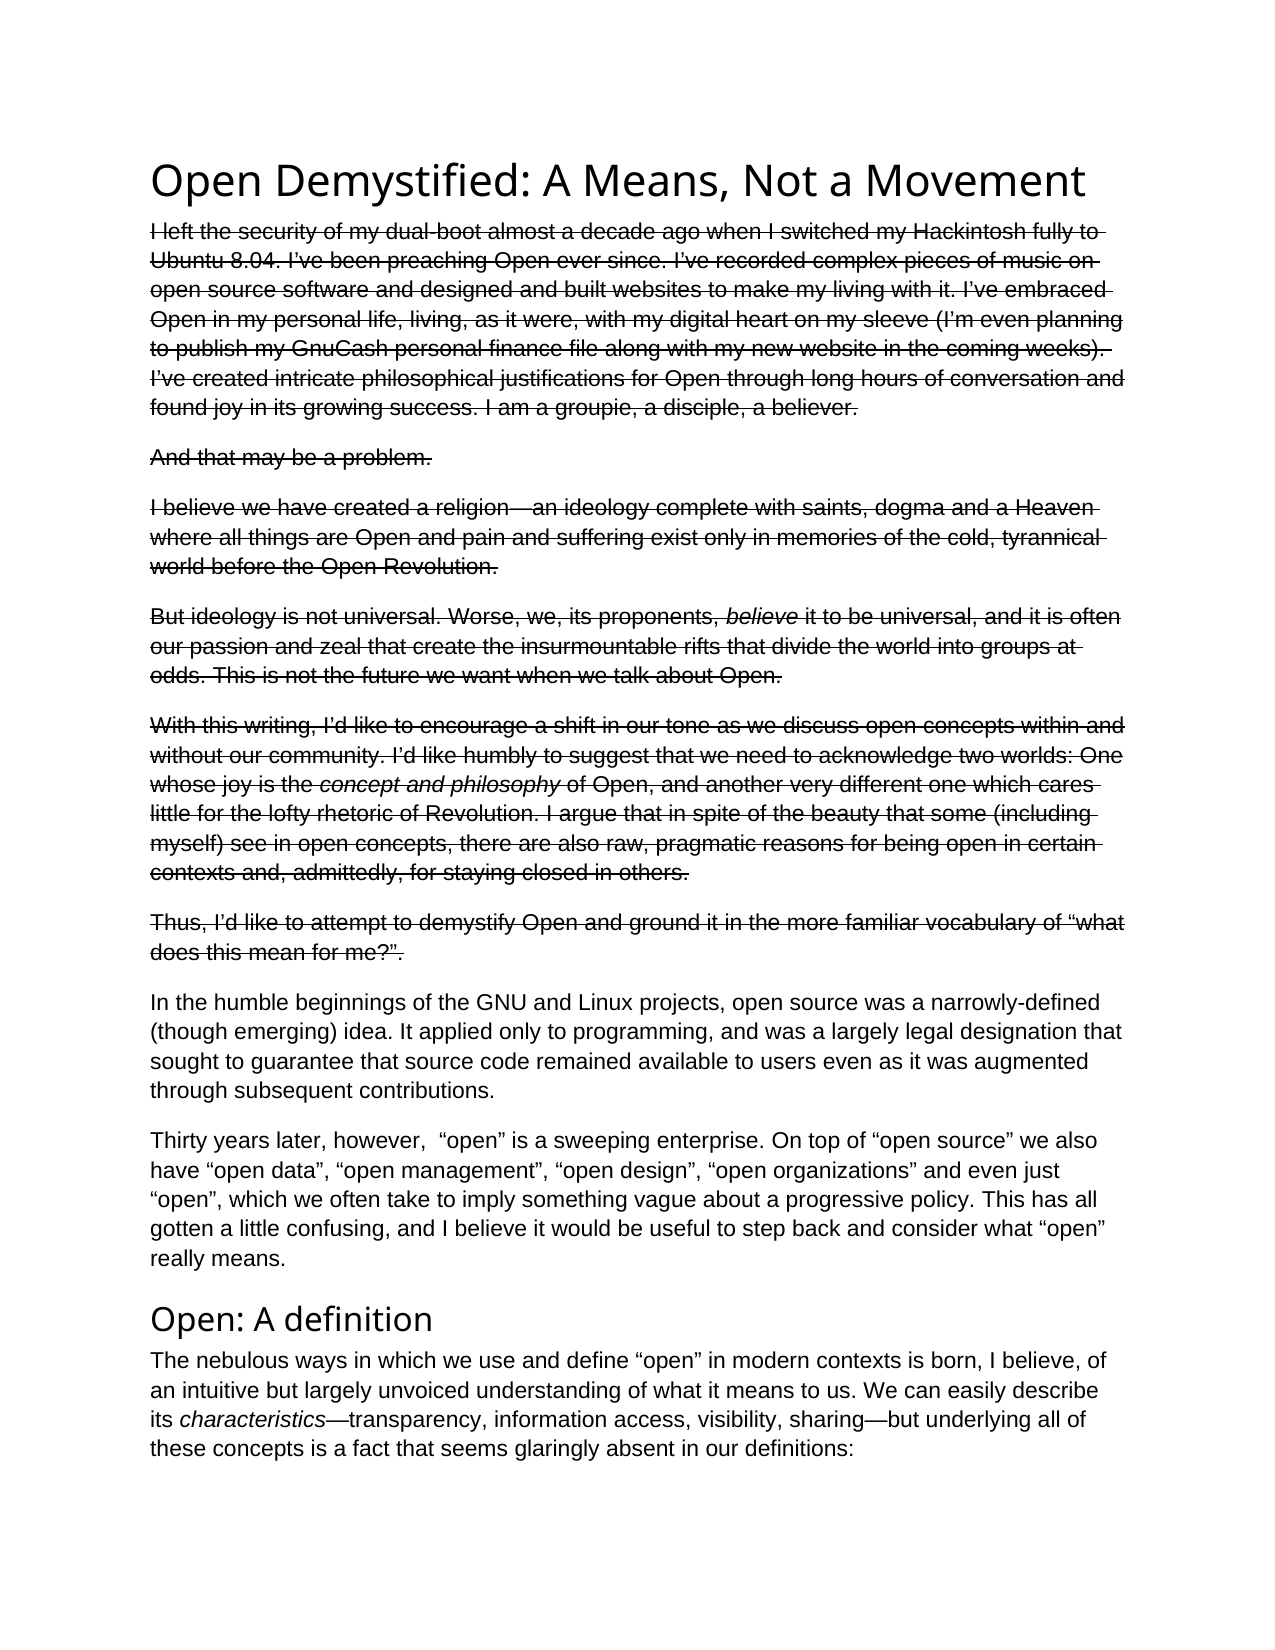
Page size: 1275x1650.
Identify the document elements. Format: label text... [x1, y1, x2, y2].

text And that may be a problem. [150, 445, 1125, 471]
text Thirty years later, however, “open” is a sweeping enterprise. On top of “open source” we also have “open data”, “open management”, “open design”, “open organizations” and even just “open”, which we often take to imply something vague about a progressive policy. This has all gotten a little confusing, and I believe it would be useful to step back and consider what “open” really means. [150, 1128, 1125, 1271]
text Thus, I’d like to attempt to demystify Open and ground it in the more familiar vocabulary of “what does this mean for me?”. [150, 925, 1125, 965]
text I left the security of my dual-boot almost a decade ago when I switched my Hackintosh fully to Ubuntu 8.04. I’ve been preaching Open ever since. I’ve recorded complex pieces of music on open source software and designed and built websites to make my living with it. I’ve embraced Open in my personal life, living, as it were, with my digital heart on my sleeve (I’m even planning to publish my GnuCash personal finance file along with my new website in the coming weeks). I’ve created intricate philosophical justifications for Open through long hours of conversation and found joy in its growing success. I am a groupie, a disciple, a believer. [150, 218, 1125, 379]
text In the humble beginnings of the GNU and Linux projects, open source was a narrowly-defined (though emerging) idea. It applied only to programming, and was a largely legal designation that sought to guarantee that source code remained available to users even as it was augmented through subsequent contributions. [150, 990, 1125, 1103]
text The nebulous ways in which we use and define “open” in modern contexts is born, I believe, of an intuitive but largely unvoiced understanding of what it means to us. We can easily describe its characteristics—transparency, information access, visibility, sharing—but underlying all of these concepts is a fact that seems glaringly absent in our definitions: [150, 1348, 1125, 1462]
title Open Demystified: A Means, Not a Movement [150, 150, 1125, 209]
text I believe we have created a religion—an ideology complete with saints, dogma and a Heaven where all things are Open and pain and suffering exist only in memories of the cold, tyrannical world before the Open Revolution. [150, 495, 1125, 579]
text I left the security of my dual-boot almost a decade ago when I switched my Hackintosh fully to Ubuntu 8.04. I’ve been preaching Open ever since. I’ve recorded complex pieces of music on open source software and designed and built websites to make my living with it. I’ve embraced Open in my personal life, living, as it were, with my digital heart on my sleeve (I’m even planning to publish my GnuCash personal finance file along with my new website in the coming weeks). I’ve created intricate philosophical justifications for Open through long hours of conversation and found joy in its growing success. I am a groupie, a disciple, a believer. [150, 380, 1125, 420]
text Thus, I’d like to attempt to demystify Open and ground it in the more familiar vocabulary of “what does this mean for me?”. [150, 910, 1125, 924]
text With this writing, I’d like to encourage a shift in our tone as we discuss open concepts within and without our community. I’d like humbly to suggest that we need to acknowledge two worlds: One whose joy is the concept and philosophy of Open, and another very different one which cares little for the lofty rhetoric of Revolution. I argue that in spite of the beauty that some (including myself) see in open concepts, there are also raw, pragmatic reasons for being open in certain contexts and, admittedly, for staying closed in others. [150, 713, 1125, 726]
text But ideology is not universal. Worse, we, its proponents, believe it to be universal, and it is often our passion and zeal that create the insurmountable rifts that divide the world into groups at odds. This is not the future we want when we talk about Open. [150, 604, 1125, 688]
text With this writing, I’d like to encourage a shift in our tone as we discuss open concepts within and without our community. I’d like humbly to suggest that we need to acknowledge two worlds: One whose joy is the concept and philosophy of Open, and another very different one which cares little for the lofty rhetoric of Revolution. I argue that in spite of the beauty that some (including myself) see in open concepts, there are also raw, pragmatic reasons for being open in certain contexts and, admittedly, for staying closed in others. [150, 728, 1125, 886]
subtitle Open: A definition [150, 1296, 1125, 1341]
